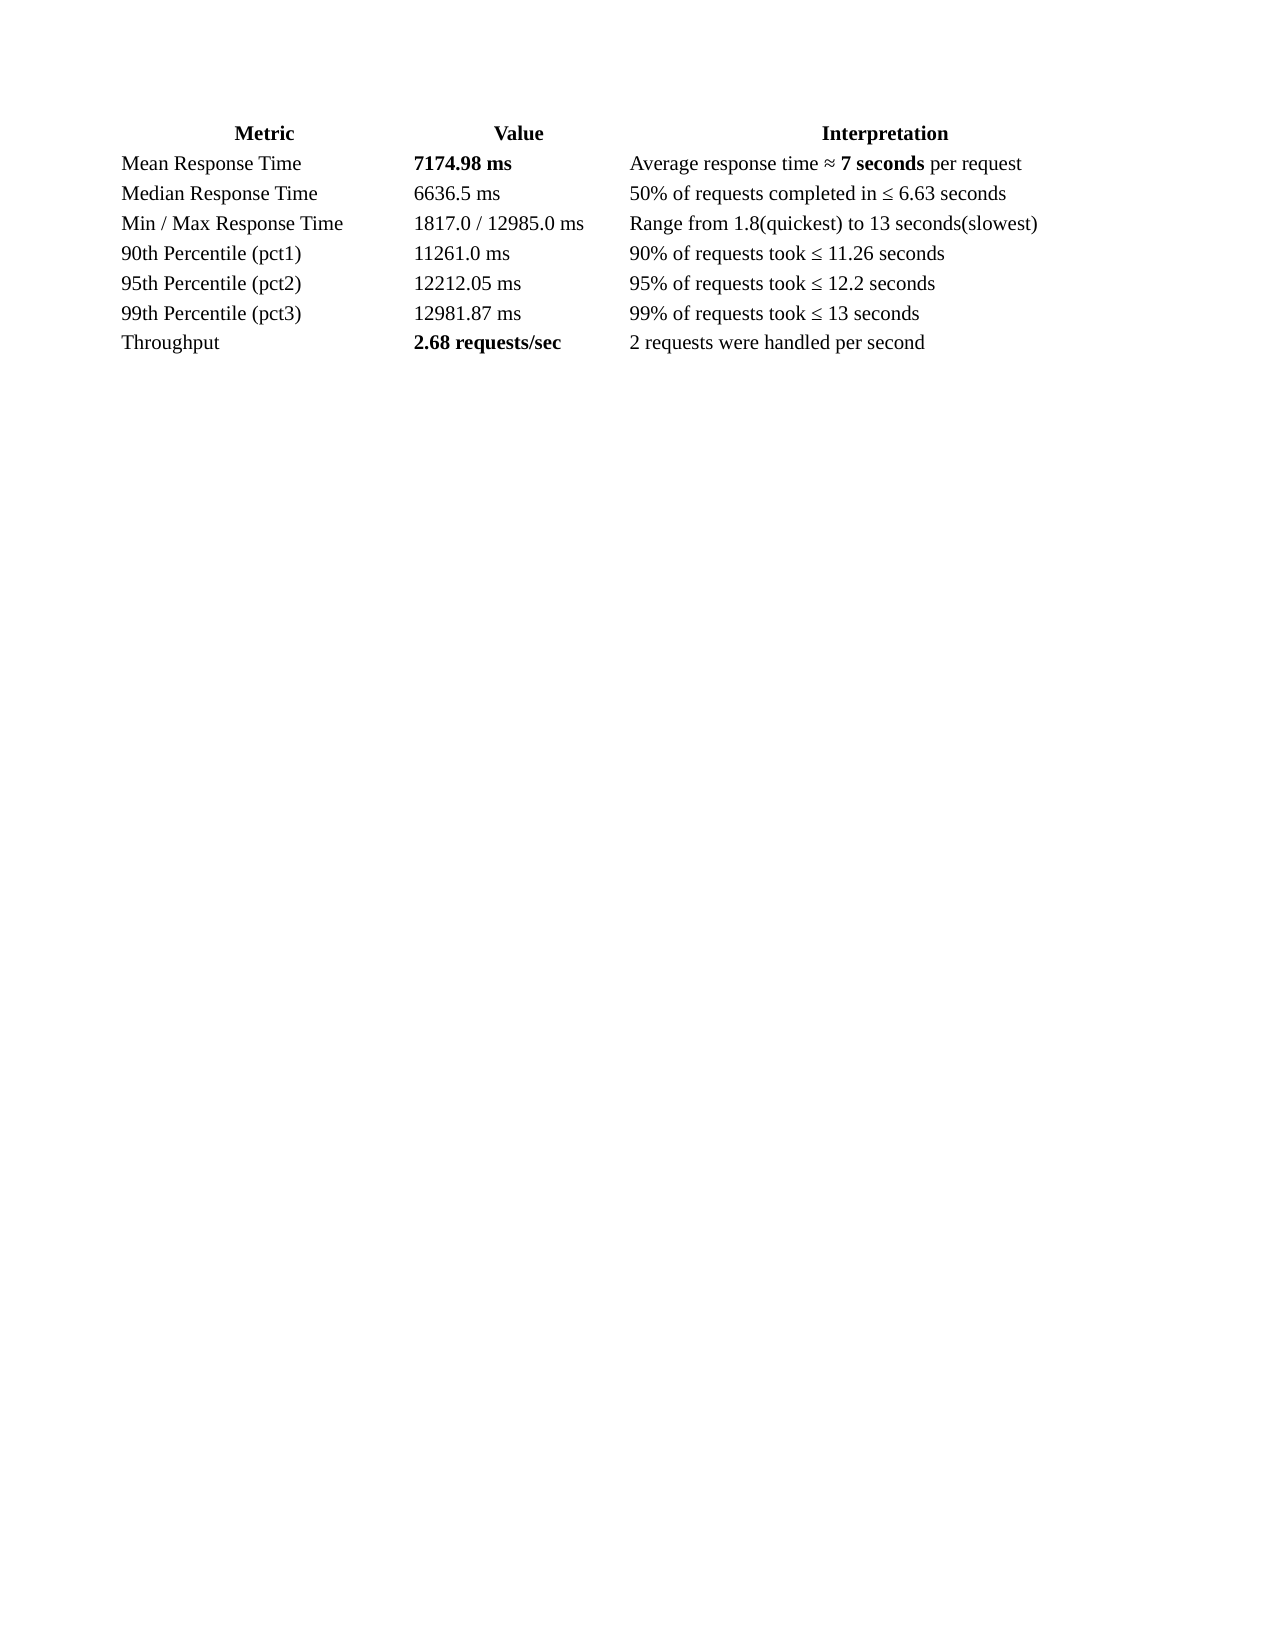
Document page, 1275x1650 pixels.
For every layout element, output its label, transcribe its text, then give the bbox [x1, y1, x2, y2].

table_cell 12212.05 ms [411, 268, 626, 297]
table_cell 95% of requests took ≤ 12.2 seconds [626, 268, 1144, 297]
table_cell 50% of requests completed in ≤ 6.63 seconds [626, 178, 1144, 208]
table_header Value [411, 118, 626, 148]
table_header Interpretation [626, 118, 1144, 148]
table_cell Min / Max Response Time [118, 208, 411, 238]
table_cell Range from 1.8(quickest) to 13 seconds(slowest) [626, 208, 1144, 238]
table_cell Throughput [118, 328, 411, 357]
table_cell Average response time ≈ 7 seconds per request [626, 148, 1144, 178]
table_cell 6636.5 ms [411, 178, 626, 208]
table_cell 99th Percentile (pct3) [118, 298, 411, 327]
table_cell 11261.0 ms [411, 238, 626, 268]
table_cell 90th Percentile (pct1) [118, 238, 411, 268]
table_cell 12981.87 ms [411, 298, 626, 327]
table_cell 95th Percentile (pct2) [118, 268, 411, 297]
table_cell Mean Response Time [118, 148, 411, 178]
table_cell 1817.0 / 12985.0 ms [411, 208, 626, 238]
table_cell 7174.98 ms [411, 148, 626, 178]
table_cell Median Response Time [118, 178, 411, 208]
table_cell 2.68 requests/sec [411, 328, 626, 357]
table_cell 99% of requests took ≤ 13 seconds [626, 298, 1144, 327]
table_cell 2 requests were handled per second [626, 328, 1144, 357]
table_cell 90% of requests took ≤ 11.26 seconds [626, 238, 1144, 268]
table_header Metric [118, 118, 411, 148]
